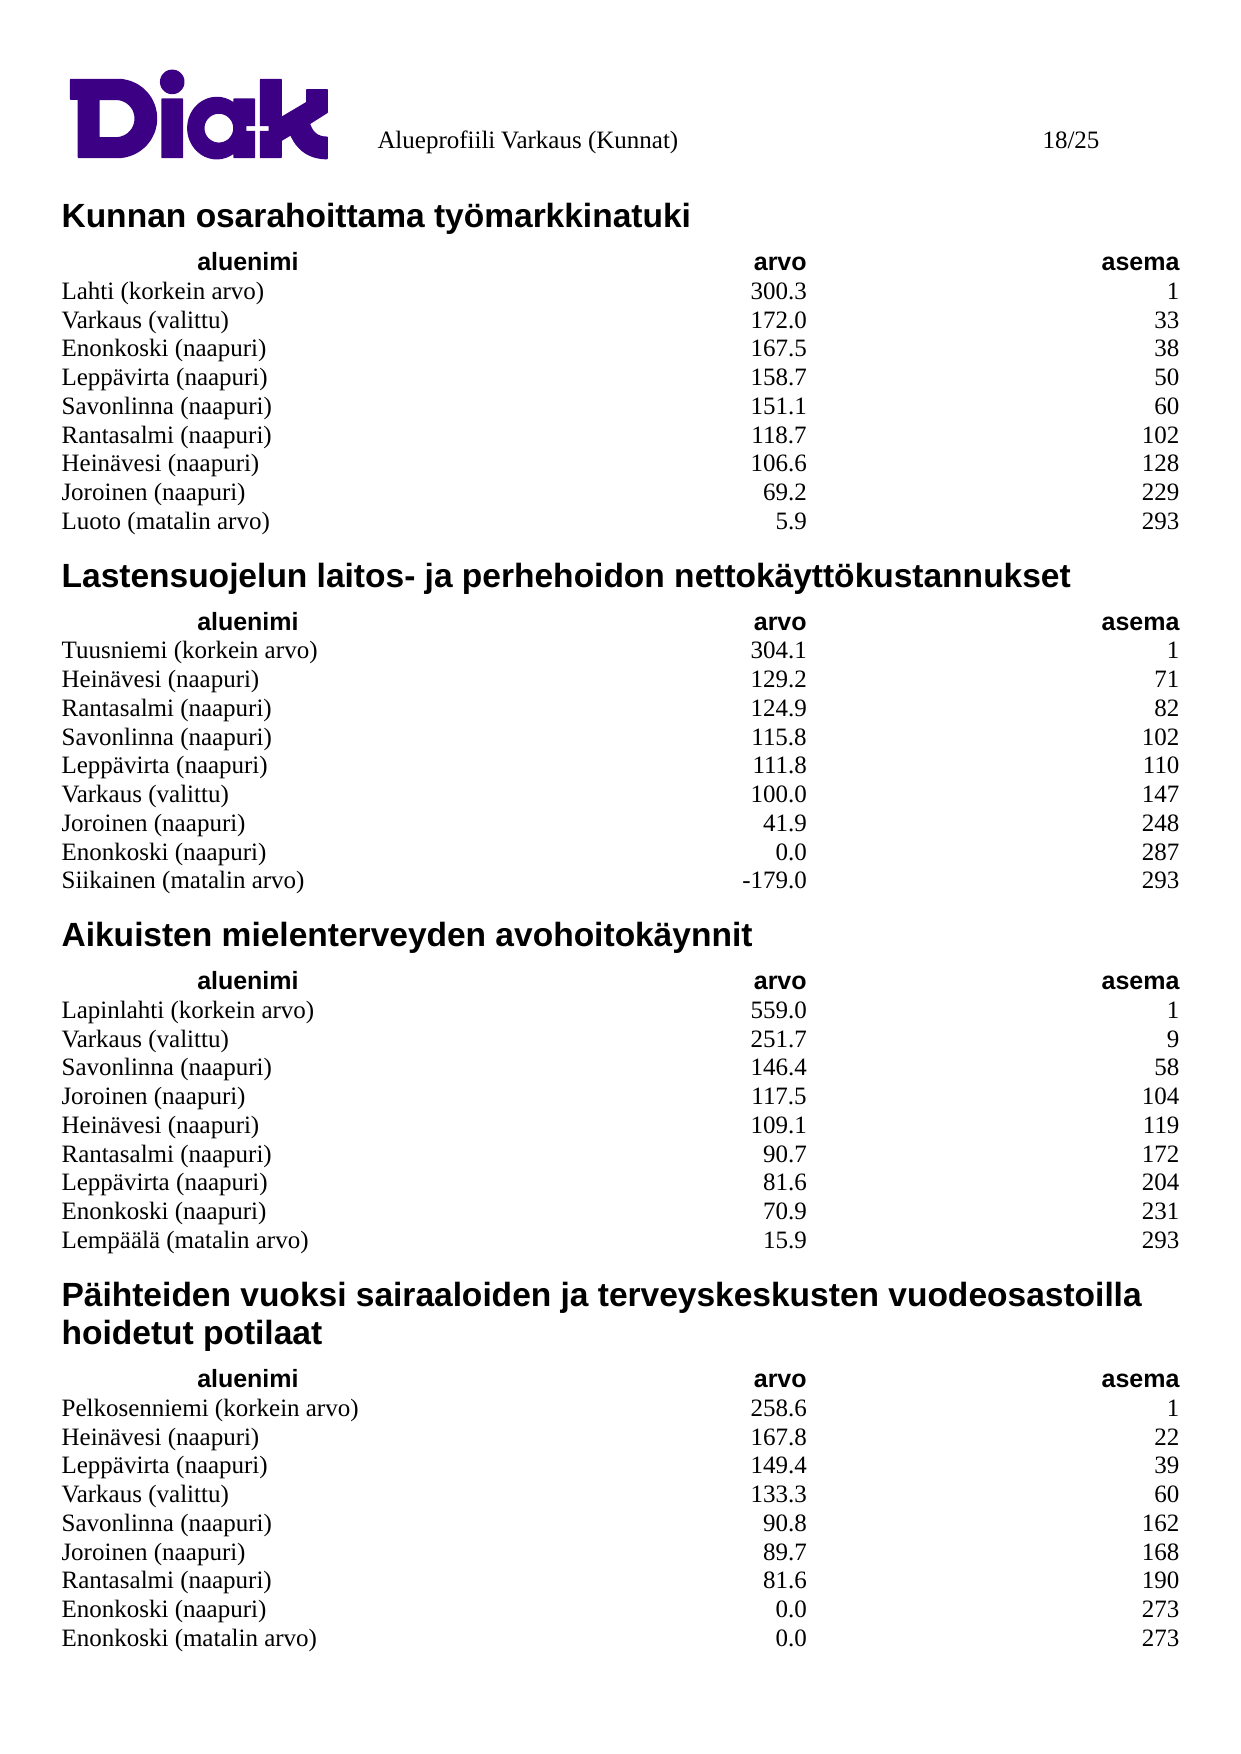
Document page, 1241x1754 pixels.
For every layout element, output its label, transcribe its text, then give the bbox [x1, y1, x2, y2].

table_cell 172 [806, 1139, 1179, 1167]
table_cell 300.3 [434, 276, 806, 305]
table_cell 81.6 [434, 1168, 806, 1196]
table_cell 9 [806, 1024, 1179, 1052]
table_cell Rantasalmi (naapuri) [61, 420, 434, 448]
table_cell 90.8 [434, 1508, 806, 1537]
table_cell -179.0 [434, 866, 806, 894]
table_cell Leppävirta (naapuri) [61, 751, 434, 779]
table_cell 147 [806, 779, 1179, 808]
table_cell Varkaus (valittu) [61, 1024, 434, 1052]
table_cell Varkaus (valittu) [61, 1479, 434, 1508]
table_cell 172.0 [434, 305, 806, 333]
table_cell Enonkoski (naapuri) [61, 1594, 434, 1623]
table_cell 129.2 [434, 664, 806, 693]
table_cell Pelkosenniemi (korkein arvo) [61, 1393, 434, 1422]
table_cell Leppävirta (naapuri) [61, 1451, 434, 1479]
table_cell 273 [806, 1594, 1179, 1623]
table_cell Siikainen (matalin arvo) [61, 866, 434, 894]
table_cell 0.0 [434, 1623, 806, 1652]
table_cell 149.4 [434, 1451, 806, 1479]
table_cell 58 [806, 1053, 1179, 1081]
table_cell 251.7 [434, 1024, 806, 1052]
table_cell 258.6 [434, 1393, 806, 1422]
table_cell Joroinen (naapuri) [61, 1081, 434, 1110]
table_cell 190 [806, 1566, 1179, 1594]
table_cell 229 [806, 477, 1179, 506]
table_cell 118.7 [434, 420, 806, 448]
table_header arvo [434, 607, 806, 636]
table_cell 1 [806, 276, 1179, 305]
table_cell 104 [806, 1081, 1179, 1110]
table_cell 168 [806, 1537, 1179, 1566]
table_cell 231 [806, 1196, 1179, 1225]
subtitle Aikuisten mielenterveyden avohoitokäynnit [61, 915, 1179, 954]
table_header asema [806, 247, 1179, 276]
table_header aluenimi [61, 966, 434, 995]
table_cell 248 [806, 808, 1179, 837]
table_cell 5.9 [434, 506, 806, 535]
table_header arvo [434, 1364, 806, 1393]
table_header aluenimi [61, 247, 434, 276]
table_cell 100.0 [434, 779, 806, 808]
table_cell 0.0 [434, 1594, 806, 1623]
table_cell Lempäälä (matalin arvo) [61, 1225, 434, 1254]
table_cell 70.9 [434, 1196, 806, 1225]
table_cell Rantasalmi (naapuri) [61, 693, 434, 722]
table_cell 71 [806, 664, 1179, 693]
table_cell 204 [806, 1168, 1179, 1196]
table_cell Rantasalmi (naapuri) [61, 1139, 434, 1167]
table_cell Heinävesi (naapuri) [61, 664, 434, 693]
table_cell 146.4 [434, 1053, 806, 1081]
table_cell 293 [806, 1225, 1179, 1254]
table_cell Savonlinna (naapuri) [61, 1508, 434, 1537]
table_cell 110 [806, 751, 1179, 779]
table_cell 38 [806, 334, 1179, 362]
table_cell 89.7 [434, 1537, 806, 1566]
table_cell 22 [806, 1422, 1179, 1451]
table_cell 90.7 [434, 1139, 806, 1167]
table_cell 304.1 [434, 636, 806, 664]
table_cell 60 [806, 391, 1179, 420]
table_cell 128 [806, 449, 1179, 477]
table_cell 117.5 [434, 1081, 806, 1110]
table_cell 293 [806, 506, 1179, 535]
table_cell Lapinlahti (korkein arvo) [61, 995, 434, 1024]
table_cell 82 [806, 693, 1179, 722]
table_cell 81.6 [434, 1566, 806, 1594]
table_cell 119 [806, 1110, 1179, 1139]
subtitle Päihteiden vuoksi sairaaloiden ja terveyskeskusten vuodeosastoilla hoidetut potilaat [61, 1274, 1179, 1352]
table_cell Rantasalmi (naapuri) [61, 1566, 434, 1594]
table_header aluenimi [61, 607, 434, 636]
subtitle Kunnan osarahoittama työmarkkinatuki [61, 196, 1179, 235]
table_cell 106.6 [434, 449, 806, 477]
table_cell Luoto (matalin arvo) [61, 506, 434, 535]
table_cell Leppävirta (naapuri) [61, 362, 434, 391]
table_cell 167.8 [434, 1422, 806, 1451]
table_cell Savonlinna (naapuri) [61, 1053, 434, 1081]
table_cell 1 [806, 1393, 1179, 1422]
table_cell Enonkoski (naapuri) [61, 837, 434, 866]
table_cell 124.9 [434, 693, 806, 722]
table_cell Heinävesi (naapuri) [61, 1110, 434, 1139]
table_cell Joroinen (naapuri) [61, 1537, 434, 1566]
table_cell Tuusniemi (korkein arvo) [61, 636, 434, 664]
table_header arvo [434, 966, 806, 995]
table_cell Enonkoski (naapuri) [61, 334, 434, 362]
table_cell Lahti (korkein arvo) [61, 276, 434, 305]
table_header asema [806, 966, 1179, 995]
table_cell Savonlinna (naapuri) [61, 391, 434, 420]
table_cell 69.2 [434, 477, 806, 506]
table_header aluenimi [61, 1364, 434, 1393]
table_cell 133.3 [434, 1479, 806, 1508]
table_cell 0.0 [434, 837, 806, 866]
table_cell 33 [806, 305, 1179, 333]
table_cell 102 [806, 722, 1179, 751]
table_cell 50 [806, 362, 1179, 391]
table_cell 102 [806, 420, 1179, 448]
table_cell 287 [806, 837, 1179, 866]
table_header arvo [434, 247, 806, 276]
table_cell 273 [806, 1623, 1179, 1652]
table_cell 109.1 [434, 1110, 806, 1139]
table_cell Heinävesi (naapuri) [61, 449, 434, 477]
table_cell Heinävesi (naapuri) [61, 1422, 434, 1451]
table_cell Joroinen (naapuri) [61, 808, 434, 837]
table_header asema [806, 607, 1179, 636]
table_cell 1 [806, 636, 1179, 664]
table_cell 162 [806, 1508, 1179, 1537]
table_cell Enonkoski (naapuri) [61, 1196, 434, 1225]
table_cell Varkaus (valittu) [61, 305, 434, 333]
table_cell 39 [806, 1451, 1179, 1479]
table_cell 1 [806, 995, 1179, 1024]
subtitle Lastensuojelun laitos- ja perhehoidon nettokäyttökustannukset [61, 556, 1179, 594]
table_cell 559.0 [434, 995, 806, 1024]
table_cell Enonkoski (matalin arvo) [61, 1623, 434, 1652]
table_cell 15.9 [434, 1225, 806, 1254]
table_cell 41.9 [434, 808, 806, 837]
table_header asema [806, 1364, 1179, 1393]
table_cell Leppävirta (naapuri) [61, 1168, 434, 1196]
table_cell 293 [806, 866, 1179, 894]
table_cell 151.1 [434, 391, 806, 420]
table_cell 167.5 [434, 334, 806, 362]
table_cell 158.7 [434, 362, 806, 391]
table_cell 115.8 [434, 722, 806, 751]
table_cell Savonlinna (naapuri) [61, 722, 434, 751]
table_cell 60 [806, 1479, 1179, 1508]
table_cell Varkaus (valittu) [61, 779, 434, 808]
table_cell 111.8 [434, 751, 806, 779]
table_cell Joroinen (naapuri) [61, 477, 434, 506]
